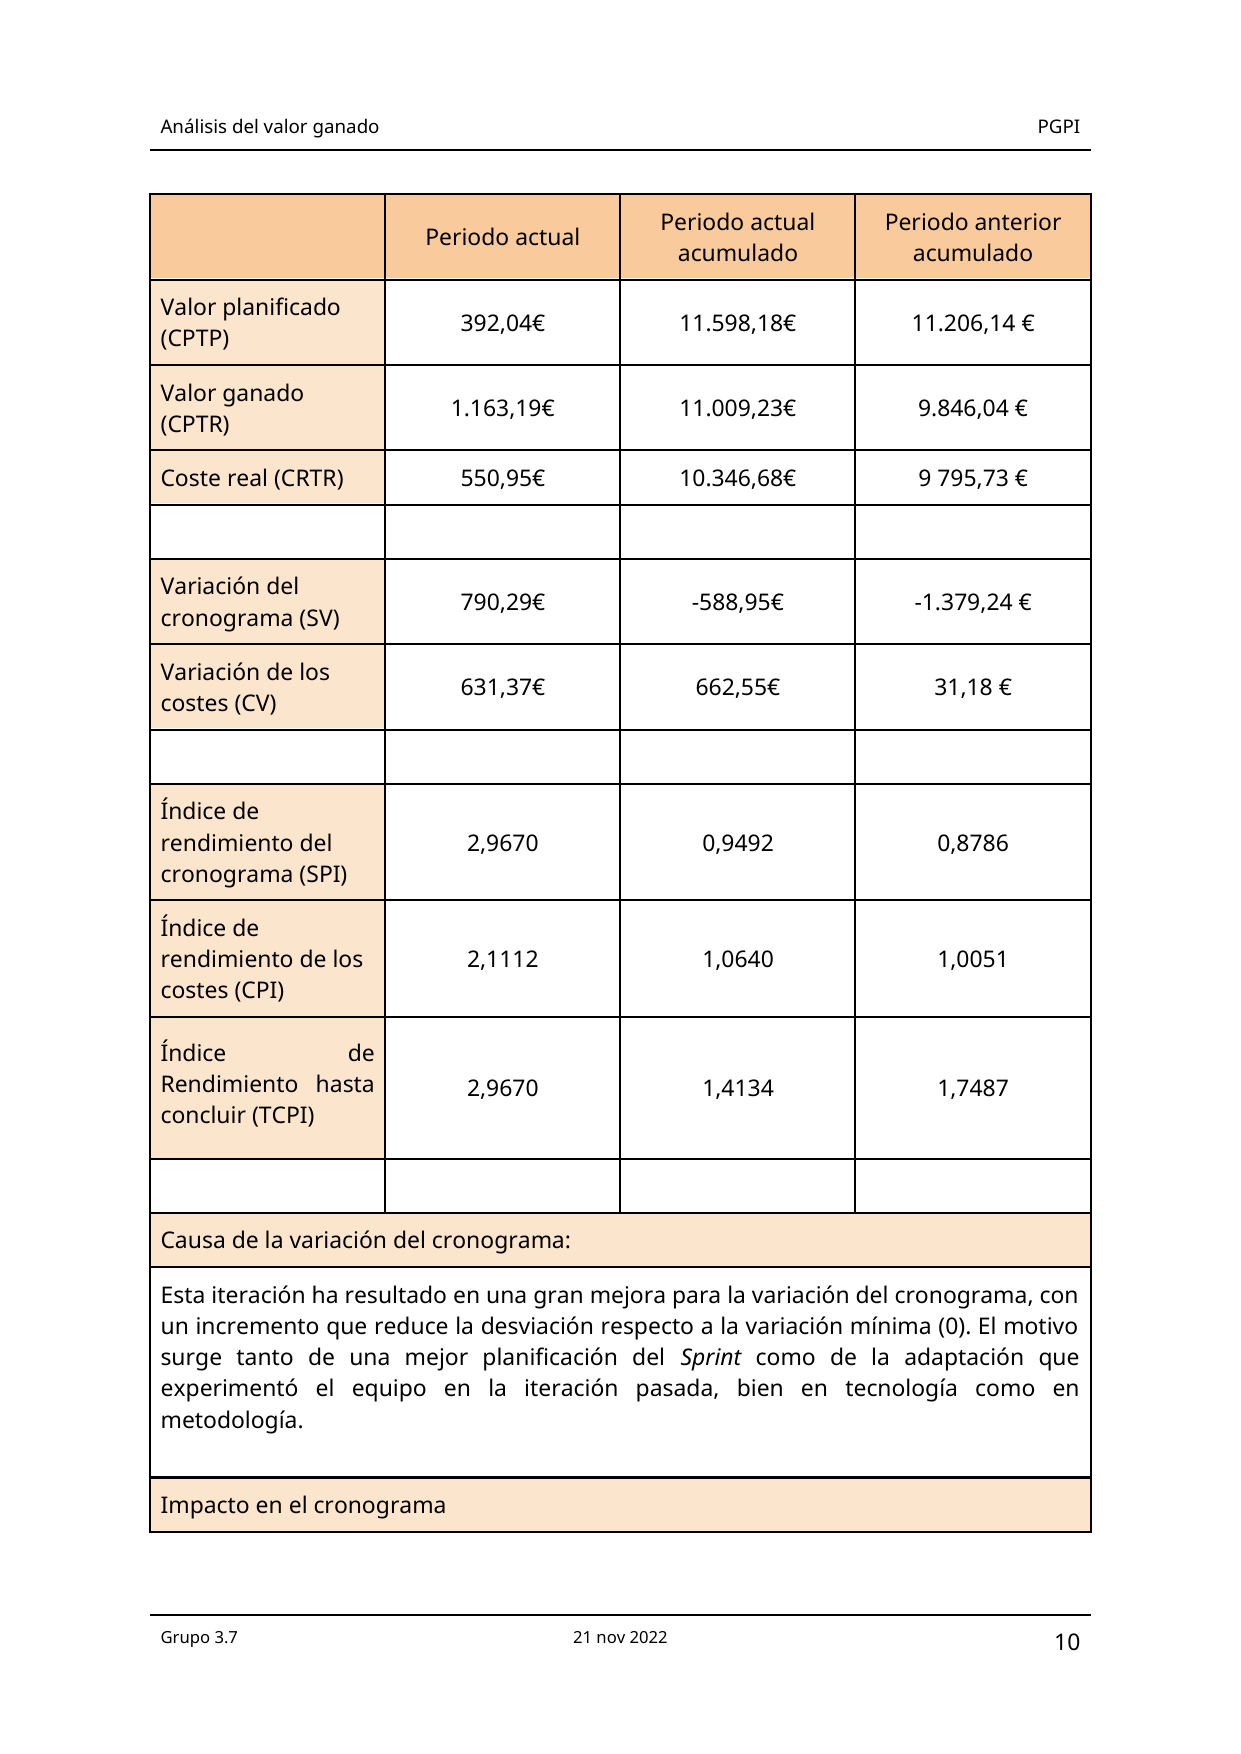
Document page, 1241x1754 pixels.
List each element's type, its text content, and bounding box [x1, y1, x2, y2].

table_cell Valor planificado (CPTP) [151, 281, 384, 364]
table_cell [621, 506, 854, 558]
table_cell Coste real (CRTR) [151, 451, 384, 503]
table_cell Índice de Rendimiento hasta concluir (TCPI) [151, 1018, 384, 1158]
table_cell [856, 506, 1090, 558]
table_cell 10.346,68€ [621, 451, 854, 503]
table_cell [151, 731, 384, 783]
table_cell 11.598,18€ [621, 281, 854, 364]
table_cell [386, 1160, 619, 1212]
table_cell Esta iteración ha resultado en una gran mejora para la variación del cronograma, con un incremento que reduce la desviación respecto a la variación mínima (0). El motivo surge tanto de una mejor planificación del Sprint como de la adaptación que experimentó el equipo en la iteración pasada, bien en tecnología como en metodología. [151, 1268, 1090, 1476]
table_cell Variación de los costes (CV) [151, 645, 384, 728]
table_cell 1,0051 [856, 901, 1090, 1016]
table_cell 1,4134 [621, 1018, 854, 1158]
table_cell [856, 1160, 1090, 1212]
table_cell -1.379,24 € [856, 560, 1090, 643]
table_cell 11.206,14 € [856, 281, 1090, 364]
table_cell [386, 731, 619, 783]
table_cell 662,55€ [621, 645, 854, 728]
table_cell [386, 506, 619, 558]
table_header Periodo anterior acumulado [856, 195, 1090, 278]
table_cell 1.163,19€ [386, 366, 619, 449]
table_header Periodo actual [386, 195, 619, 278]
table_cell 2,9670 [386, 785, 619, 899]
table_cell 2,9670 [386, 1018, 619, 1158]
table_cell Valor ganado (CPTR) [151, 366, 384, 449]
table_cell 9.846,04 € [856, 366, 1090, 449]
table_header Periodo actual acumulado [621, 195, 854, 278]
table_header [151, 195, 384, 278]
table_cell -588,95€ [621, 560, 854, 643]
table_cell [621, 731, 854, 783]
table_cell [151, 506, 384, 558]
table_cell [621, 1160, 854, 1212]
table_cell Variación del cronograma (SV) [151, 560, 384, 643]
table_cell 31,18 € [856, 645, 1090, 728]
table_cell 392,04€ [386, 281, 619, 364]
table_cell 0,9492 [621, 785, 854, 899]
table_cell 0,8786 [856, 785, 1090, 899]
table_cell 550,95€ [386, 451, 619, 503]
table_cell Índice de rendimiento del cronograma (SPI) [151, 785, 384, 899]
table_cell [856, 731, 1090, 783]
table_cell 1,7487 [856, 1018, 1090, 1158]
table_cell 1,0640 [621, 901, 854, 1016]
table_cell Causa de la variación del cronograma: [151, 1214, 1090, 1266]
table_cell Impacto en el cronograma [151, 1479, 1090, 1531]
table_cell [151, 1160, 384, 1212]
table_cell 790,29€ [386, 560, 619, 643]
table_cell 631,37€ [386, 645, 619, 728]
table_cell 11.009,23€ [621, 366, 854, 449]
table_cell Índice de rendimiento de los costes (CPI) [151, 901, 384, 1016]
table_cell 9 795,73 € [856, 451, 1090, 503]
table_cell 2,1112 [386, 901, 619, 1016]
